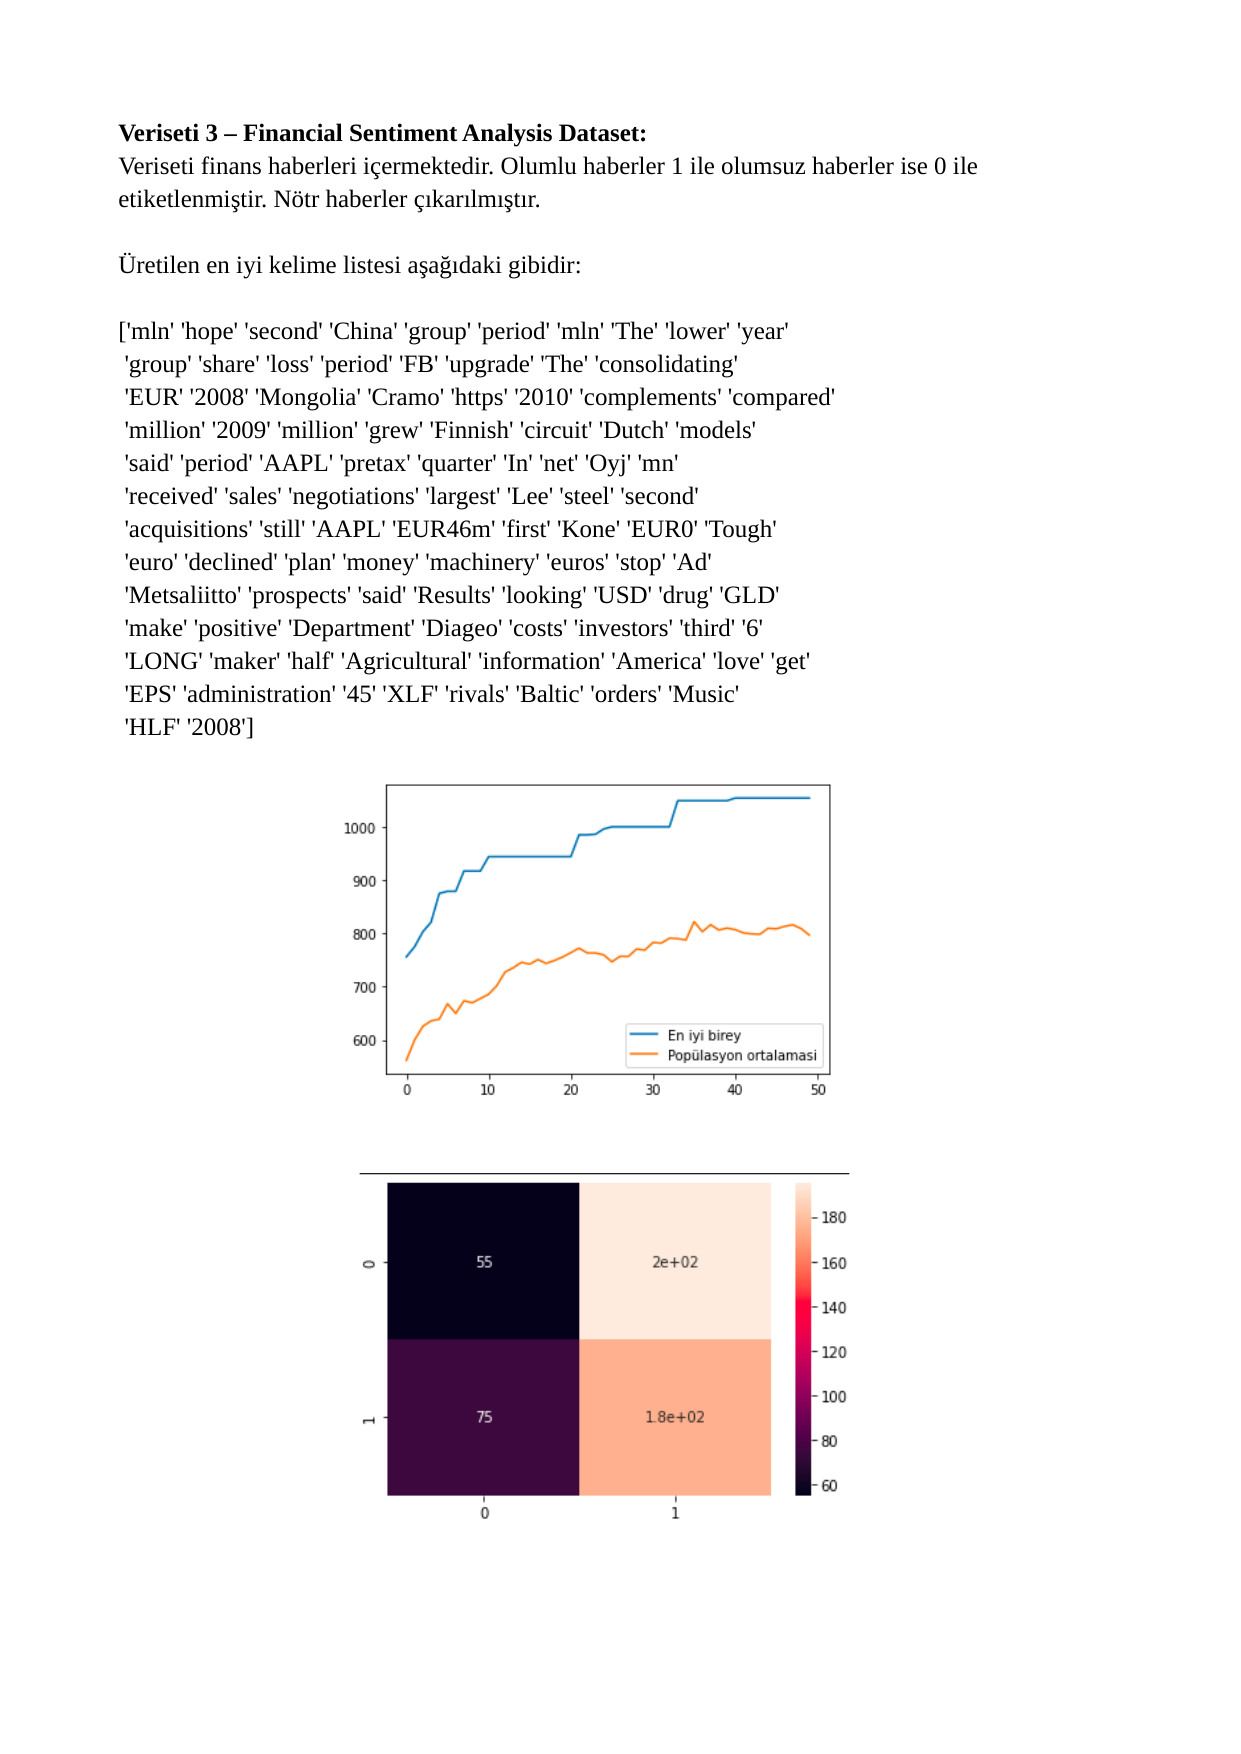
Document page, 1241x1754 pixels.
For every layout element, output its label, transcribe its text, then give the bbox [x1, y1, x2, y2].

text 'EPS' 'administration' '45' 'XLF' 'rivals' 'Baltic' 'orders' 'Music' [118, 679, 1122, 708]
text 'HLF' '2008'] [118, 712, 1122, 741]
text ['mln' 'hope' 'second' 'China' 'group' 'period' 'mln' 'The' 'lower' 'year' [118, 316, 1122, 345]
text 'group' 'share' 'loss' 'period' 'FB' 'upgrade' 'The' 'consolidating' [118, 349, 1122, 378]
picture [359, 1173, 850, 1526]
text 'said' 'period' 'AAPL' 'pretax' 'quarter' 'In' 'net' 'Oyj' 'mn' [118, 448, 1122, 477]
text 'received' 'sales' 'negotiations' 'largest' 'Lee' 'steel' 'second' [118, 481, 1122, 510]
text 'million' '2009' 'million' 'grew' 'Finnish' 'circuit' 'Dutch' 'models' [118, 415, 1122, 444]
text 'Metsaliitto' 'prospects' 'said' 'Results' 'looking' 'USD' 'drug' 'GLD' [118, 580, 1122, 609]
text 'acquisitions' 'still' 'AAPL' 'EUR46m' 'first' 'Kone' 'EUR0' 'Tough' [118, 514, 1122, 543]
text 'make' 'positive' 'Department' 'Diageo' 'costs' 'investors' 'third' '6' [118, 613, 1122, 642]
text Veriseti 3 – Financial Sentiment Analysis Dataset: [118, 118, 1122, 147]
text 'LONG' 'maker' 'half' 'Agricultural' 'information' 'America' 'love' 'get' [118, 646, 1122, 675]
text 'euro' 'declined' 'plan' 'money' 'machinery' 'euros' 'stop' 'Ad' [118, 547, 1122, 576]
text 'EUR' '2008' 'Mongolia' 'Cramo' 'https' '2010' 'complements' 'compared' [118, 382, 1122, 411]
text Veriseti finans haberleri içermektedir. Olumlu haberler 1 ile olumsuz haberler ise 0 ile etiketlenmiştir. Nötr haberler çıkarılmıştır. [118, 151, 1122, 213]
text Üretilen en iyi kelime listesi aşağıdaki gibidir: [118, 250, 1122, 279]
picture [341, 778, 836, 1103]
